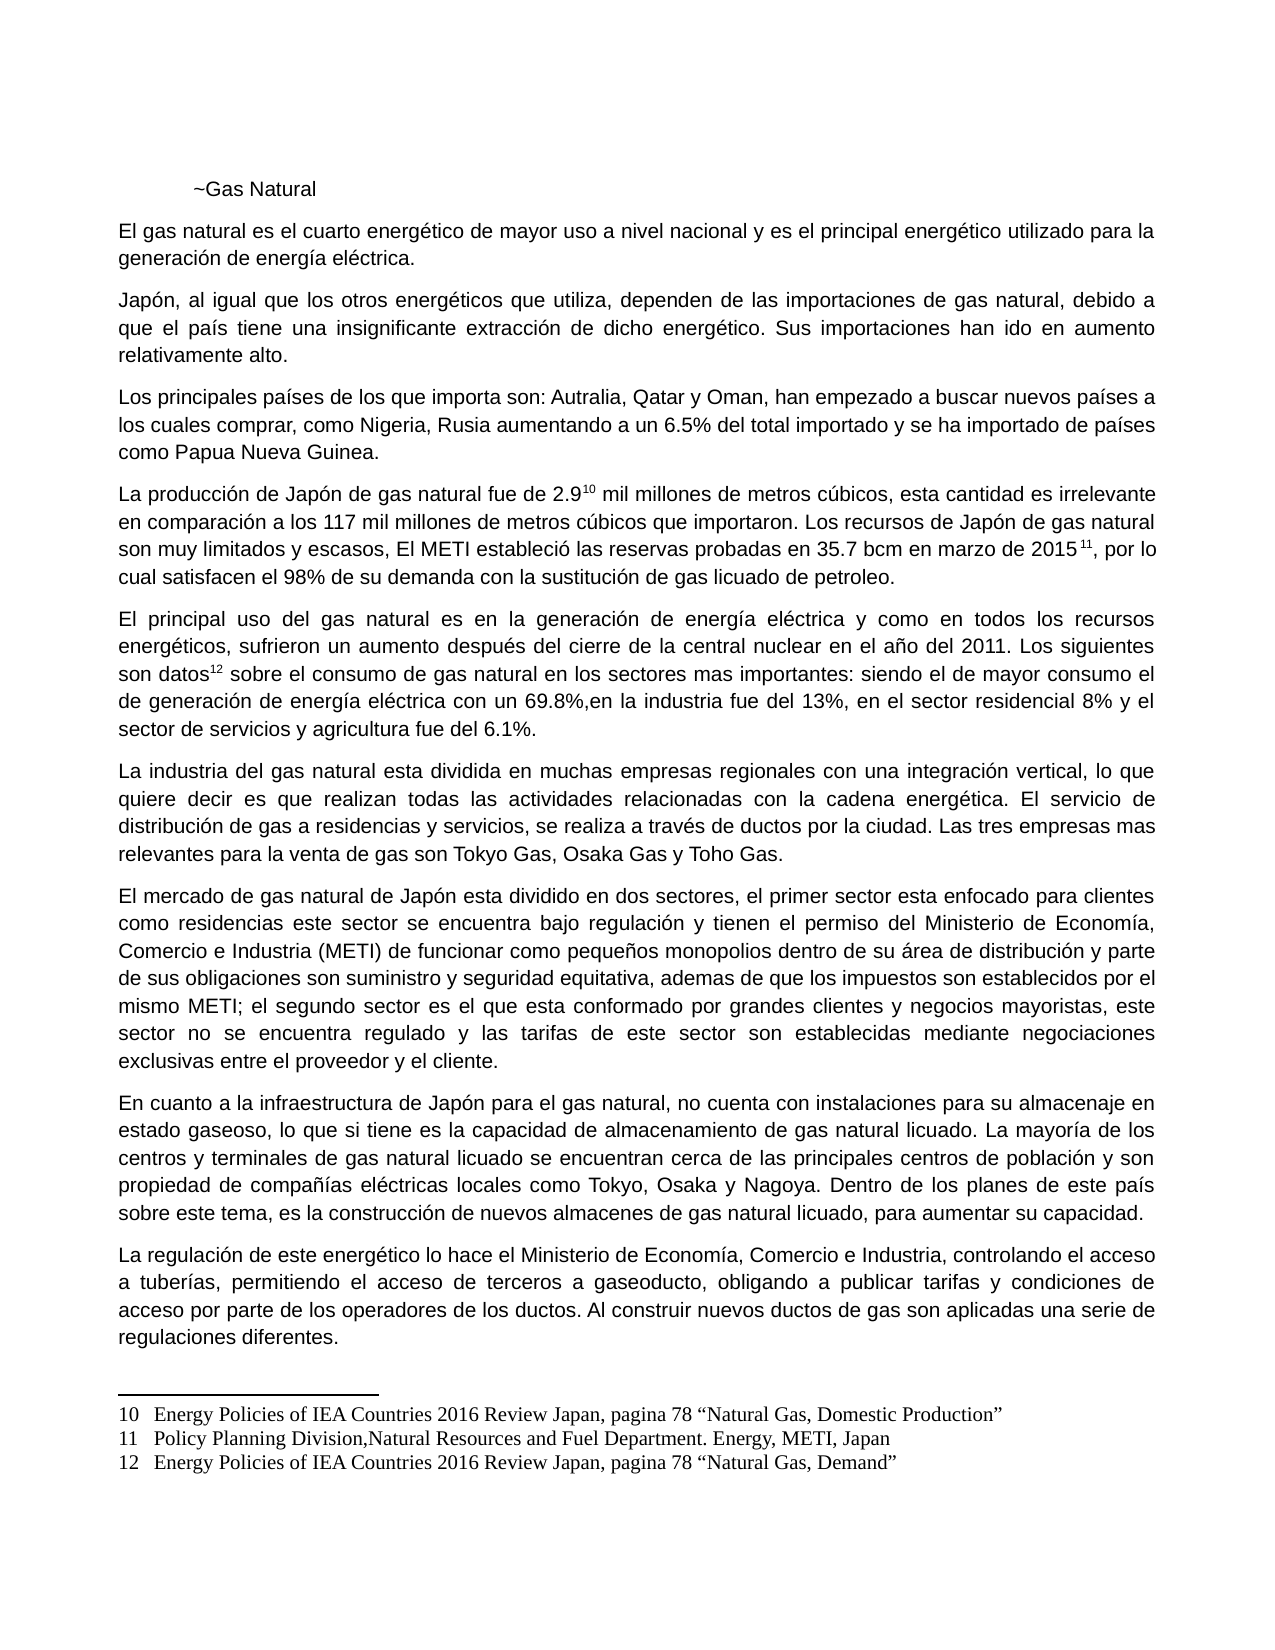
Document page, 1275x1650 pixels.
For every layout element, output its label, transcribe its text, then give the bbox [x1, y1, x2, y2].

text La producción de Japón de gas natural fue de 2.9 mil millones de metros cúbicos, esta cantidad es irrelevante en comparación a los 117 mil millones de metros cúbicos que importaron. Los recursos de Japón de gas natural son muy limitados y escasos, El METI estableció las reservas probadas en 35.7 bcm en marzo de 2015, por lo cual satisfacen el 98% de su demanda con la sustitución de gas licuado de petroleo. [118, 482, 1157, 589]
text La regulación de este energético lo hace el Ministerio de Economía, Comercio e Industria, controlando el acceso a tuberías, permitiendo el acceso de terceros a gaseoducto, obligando a publicar tarifas y condiciones de acceso por parte de los operadores de los ductos. Al construir nuevos ductos de gas son aplicadas una serie de regulaciones diferentes. [118, 1243, 1157, 1349]
text Policy Planning Division,Natural Resources and Fuel Department. Energy, METI, Japan [118, 1426, 1157, 1449]
text Japón, al igual que los otros energéticos que utiliza, dependen de las importaciones de gas natural, debido a que el país tiene una insignificante extracción de dicho energético. Sus importaciones han ido en aumento relativamente alto. [118, 288, 1157, 367]
text Los principales países de los que importa son: Autralia, Qatar y Oman, han empezado a buscar nuevos países a los cuales comprar, como Nigeria, Rusia aumentando a un 6.5% del total importado y se ha importado de países como Papua Nueva Guinea. [118, 385, 1157, 464]
text El principal uso del gas natural es en la generación de energía eléctrica y como en todos los recursos energéticos, sufrieron un aumento después del cierre de la central nuclear en el año del 2011. Los siguientes son datos sobre el consumo de gas natural en los sectores mas importantes: siendo el de mayor consumo el de generación de energía eléctrica con un 69.8%,en la industria fue del 13%, en el sector residencial 8% y el sector de servicios y agricultura fue del 6.1%. [118, 607, 1157, 741]
text Energy Policies of IEA Countries 2016 Review Japan, pagina 78 “Natural Gas, Demand” [118, 1449, 1157, 1474]
text Energy Policies of IEA Countries 2016 Review Japan, pagina 78 “Natural Gas, Domestic Production” [118, 1401, 1157, 1426]
text ~Gas Natural [118, 176, 1157, 200]
text La industria del gas natural esta dividida en muchas empresas regionales con una integración vertical, lo que quiere decir es que realizan todas las actividades relacionadas con la cadena energética. El servicio de distribución de gas a residencias y servicios, se realiza a través de ductos por la ciudad. Las tres empresas mas relevantes para la venta de gas son Tokyo Gas, Osaka Gas y Toho Gas. [118, 759, 1157, 865]
text El gas natural es el cuarto energético de mayor uso a nivel nacional y es el principal energético utilizado para la generación de energía eléctrica. [118, 218, 1157, 270]
text En cuanto a la infraestructura de Japón para el gas natural, no cuenta con instalaciones para su almacenaje en estado gaseoso, lo que si tiene es la capacidad de almacenamiento de gas natural licuado. La mayoría de los centros y terminales de gas natural licuado se encuentran cerca de las principales centros de población y son propiedad de compañías eléctricas locales como Tokyo, Osaka y Nagoya. Dentro de los planes de este país sobre este tema, es la construcción de nuevos almacenes de gas natural licuado, para aumentar su capacidad. [118, 1091, 1157, 1224]
text El mercado de gas natural de Japón esta dividido en dos sectores, el primer sector esta enfocado para clientes como residencias este sector se encuentra bajo regulación y tienen el permiso del Ministerio de Economía, Comercio e Industria (METI) de funcionar como pequeños monopolios dentro de su área de distribución y parte de sus obligaciones son suministro y seguridad equitativa, ademas de que los impuestos son establecidos por el mismo METI; el segundo sector es el que esta conformado por grandes clientes y negocios mayoristas, este sector no se encuentra regulado y las tarifas de este sector son establecidas mediante negociaciones exclusivas entre el proveedor y el cliente. [118, 883, 1157, 1072]
